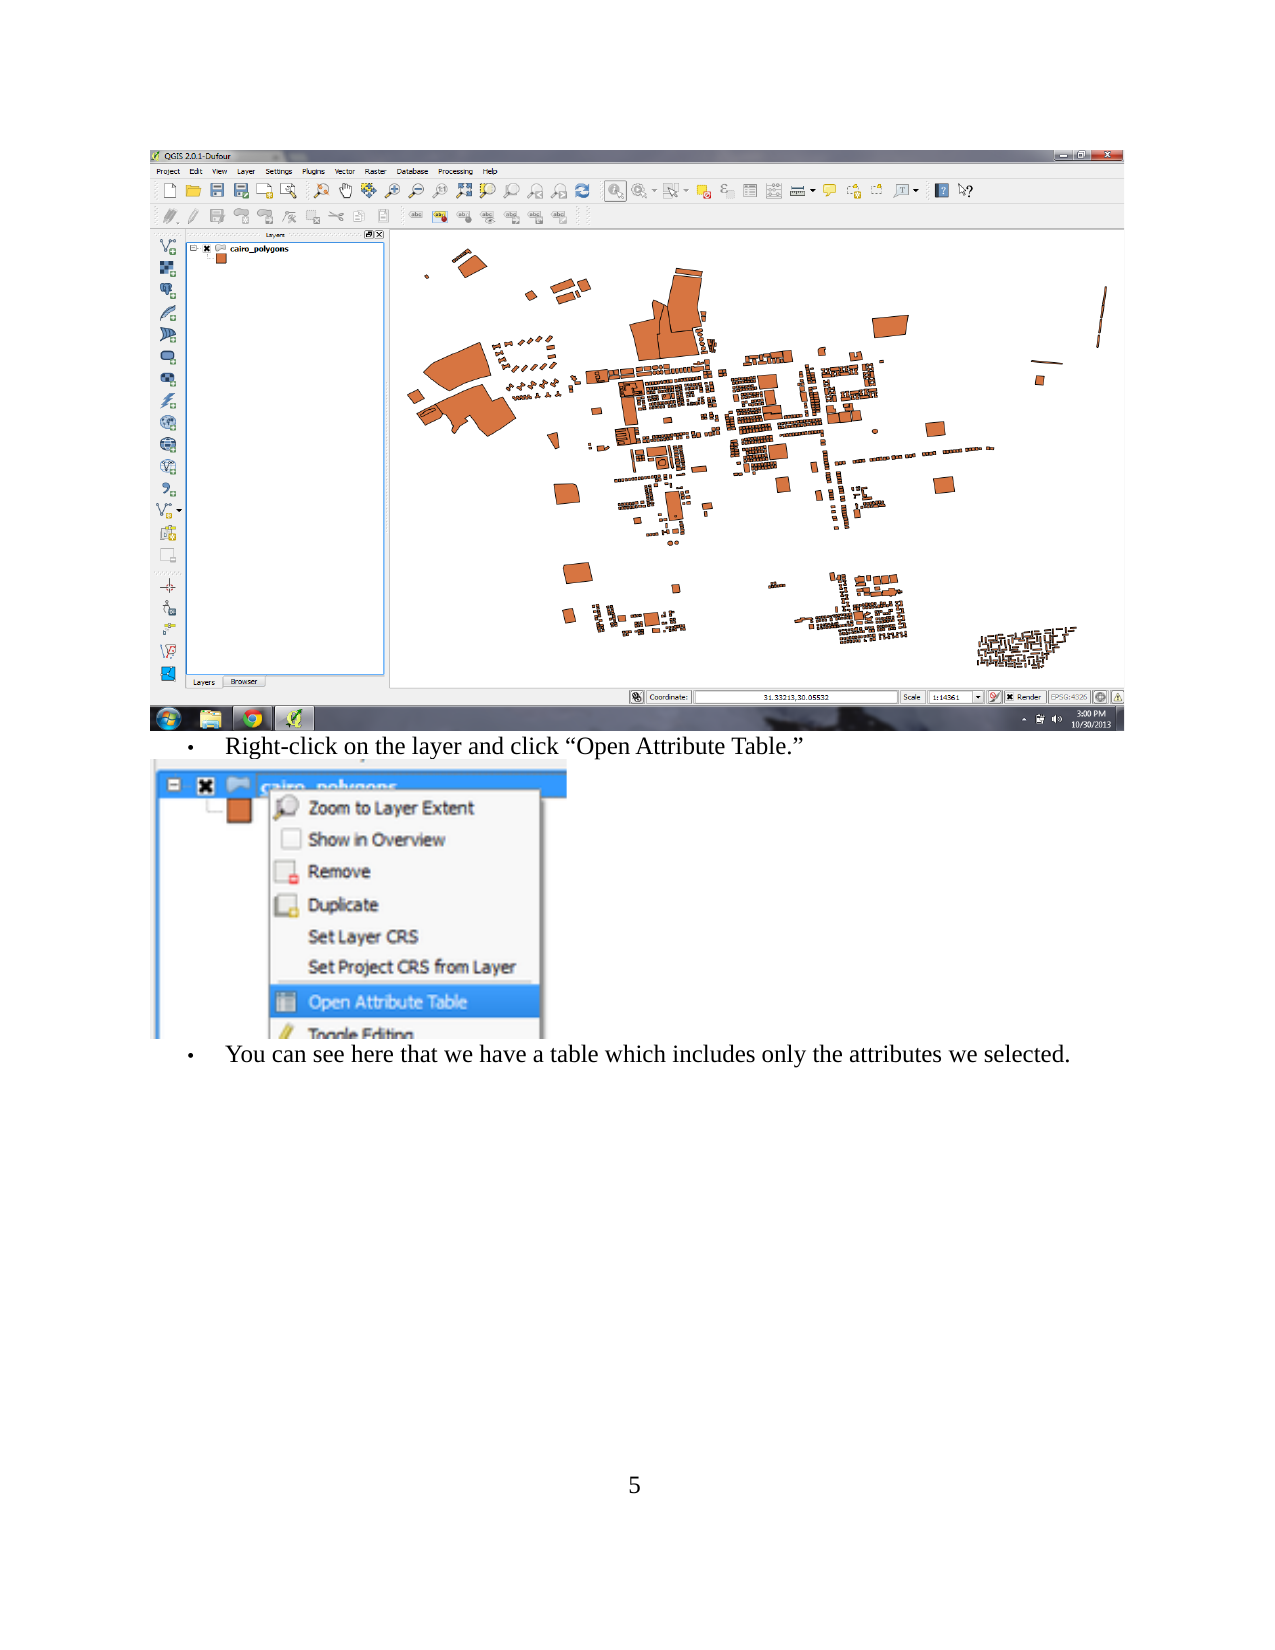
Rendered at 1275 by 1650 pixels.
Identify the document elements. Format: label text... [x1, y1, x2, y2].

list Right-click on the layer and click “Open Attribute Table.” [187, 731, 1125, 759]
list You can see here that we have a table which includes only the attributes we selected. [187, 1039, 1125, 1067]
picture [150, 150, 1125, 731]
picture [150, 759, 567, 1039]
